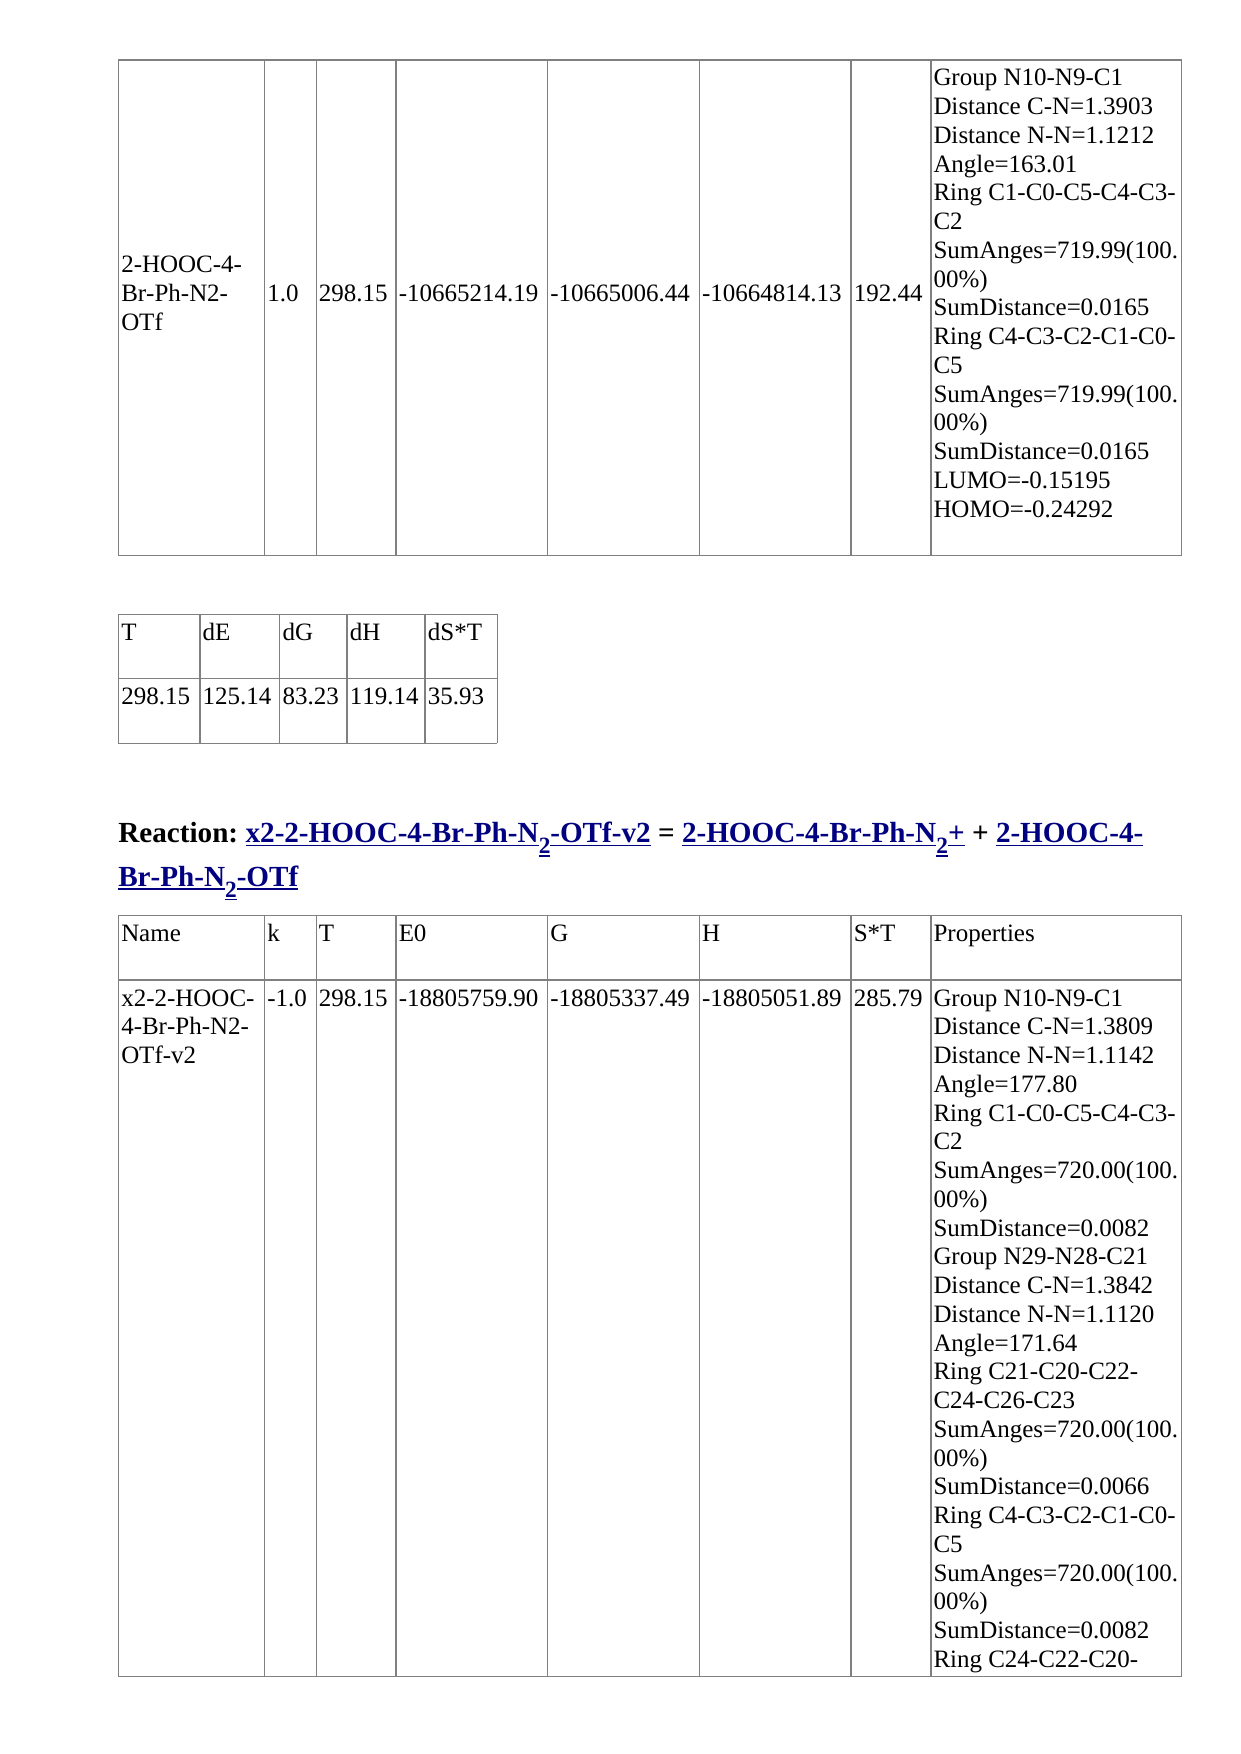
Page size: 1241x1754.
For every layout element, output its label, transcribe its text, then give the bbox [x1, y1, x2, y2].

table_cell 298.15 [317, 61, 395, 555]
table_header Name [119, 916, 264, 979]
table_cell Group N10-N9-C1 Distance C-N=1.3903 Distance N-N=1.1212 Angle=163.01 Ring C1-C0-C5-C4-C3-C2 SumAnges=719.99(100.00%) SumDistance=0.0165 Ring C4-C3-C2-C1-C0-C5 SumAnges=719.99(100.00%) SumDistance=0.0165 LUMO=-0.15195 HOMO=-0.24292 [932, 61, 1181, 555]
table_cell 119.14 [348, 679, 424, 742]
table_cell 83.23 [280, 679, 346, 742]
table_header dG [280, 615, 346, 678]
table_cell -10665006.44 [548, 61, 699, 555]
table_cell 2-HOOC-4-Br-Ph-N2-OTf [119, 61, 264, 555]
table_cell 192.44 [852, 61, 930, 555]
table_header E0 [397, 916, 547, 979]
table_header T [317, 916, 395, 979]
table_cell 285.79 [852, 981, 930, 1676]
table_cell -18805759.90 [397, 981, 547, 1676]
table_header G [548, 916, 699, 979]
table_cell -18805051.89 [700, 981, 850, 1676]
table_cell x2-2-HOOC-4-Br-Ph-N2-OTf-v2 [119, 981, 264, 1676]
table_header S*T [852, 916, 930, 979]
subtitle Reaction: x2-2-HOOC-4-Br-Ph-N2-OTf-v2 = 2-HOOC-4-Br-Ph-N2+ + 2-HOOC-4-Br-Ph-N2-OTf [118, 816, 1181, 902]
table_cell 35.93 [426, 679, 497, 742]
table_cell 1.0 [265, 61, 316, 555]
table_cell 125.14 [201, 679, 279, 742]
table_header T [119, 615, 199, 678]
table_header dH [348, 615, 424, 678]
table_cell Group N10-N9-C1 Distance C-N=1.3809 Distance N-N=1.1142 Angle=177.80 Ring C1-C0-C5-C4-C3-C2 SumAnges=720.00(100.00%) SumDistance=0.0082 Group N29-N28-C21 Distance C-N=1.3842 Distance N-N=1.1120 Angle=171.64 Ring C21-C20-C22-C24-C26-C23 SumAnges=720.00(100.00%) SumDistance=0.0066 Ring C4-C3-C2-C1-C0-C5 SumAnges=720.00(100.00%) SumDistance=0.0082 Ring C24-C22-C20- [932, 981, 1181, 1676]
table_cell -18805337.49 [548, 981, 699, 1676]
table_header dE [201, 615, 279, 678]
table_cell -1.0 [265, 981, 316, 1676]
table_header dS*T [426, 615, 497, 678]
table_cell 298.15 [119, 679, 199, 742]
table_header Properties [932, 916, 1181, 979]
table_header H [700, 916, 850, 979]
table_cell -10664814.13 [700, 61, 850, 555]
table_cell -10665214.19 [397, 61, 547, 555]
table_cell 298.15 [317, 981, 395, 1676]
table_header k [265, 916, 316, 979]
